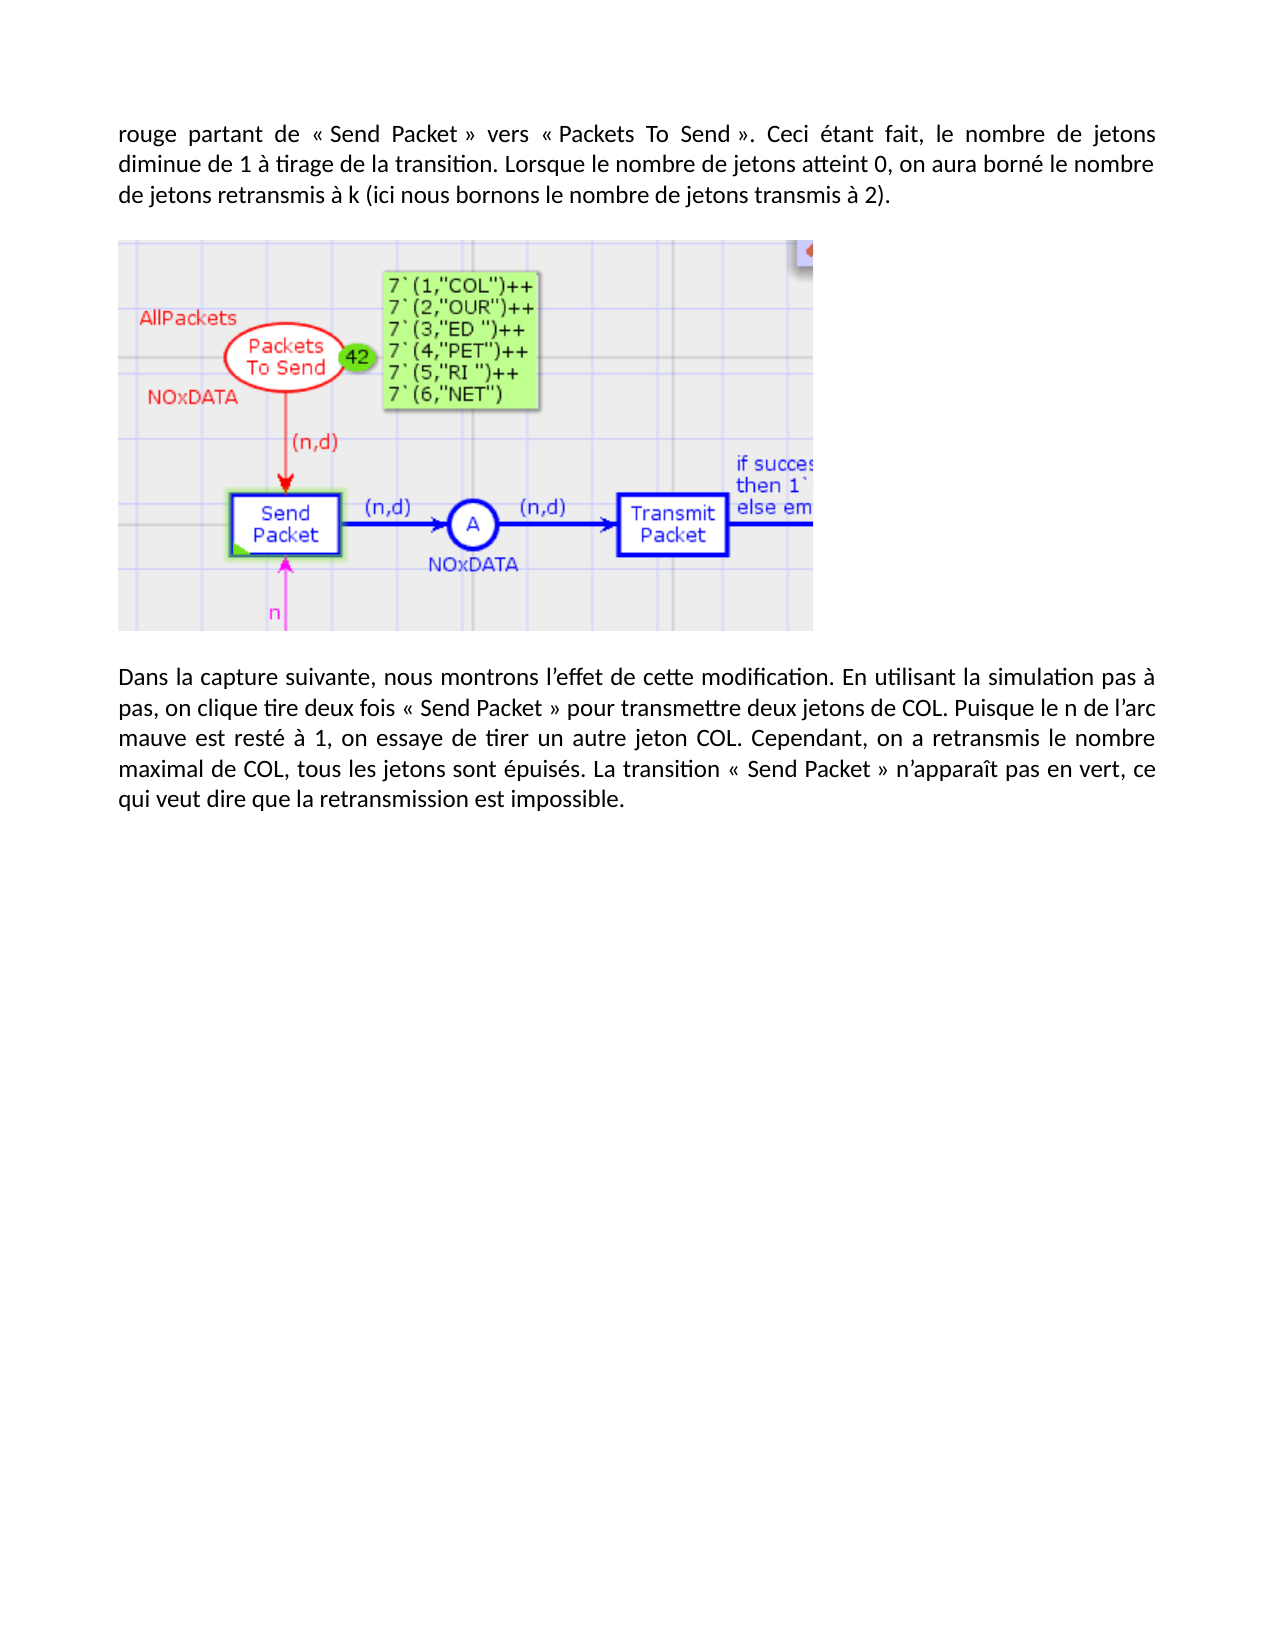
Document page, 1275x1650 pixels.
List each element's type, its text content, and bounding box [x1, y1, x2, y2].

text rouge partant de « Send Packet » vers « Packets To Send ». Ceci étant fait, le nombre de jetons diminue de 1 à tirage de la transition. Lorsque le nombre de jetons atteint 0, on aura borné le nombre de jetons retransmis à k (ici nous bornons le nombre de jetons transmis à 2). [118, 118, 1157, 210]
text Dans la capture suivante, nous montrons l’effet de cette modification. En utilisant la simulation pas à pas, on clique tire deux fois « Send Packet » pour transmettre deux jetons de COL. Puisque le n de l’arc mauve est resté à 1, on essaye de tirer un autre jeton COL. Cependant, on a retransmis le nombre maximal de COL, tous les jetons sont épuisés. La transition « Send Packet » n’apparaît pas en vert, ce qui veut dire que la retransmission est impossible. [118, 661, 1157, 814]
